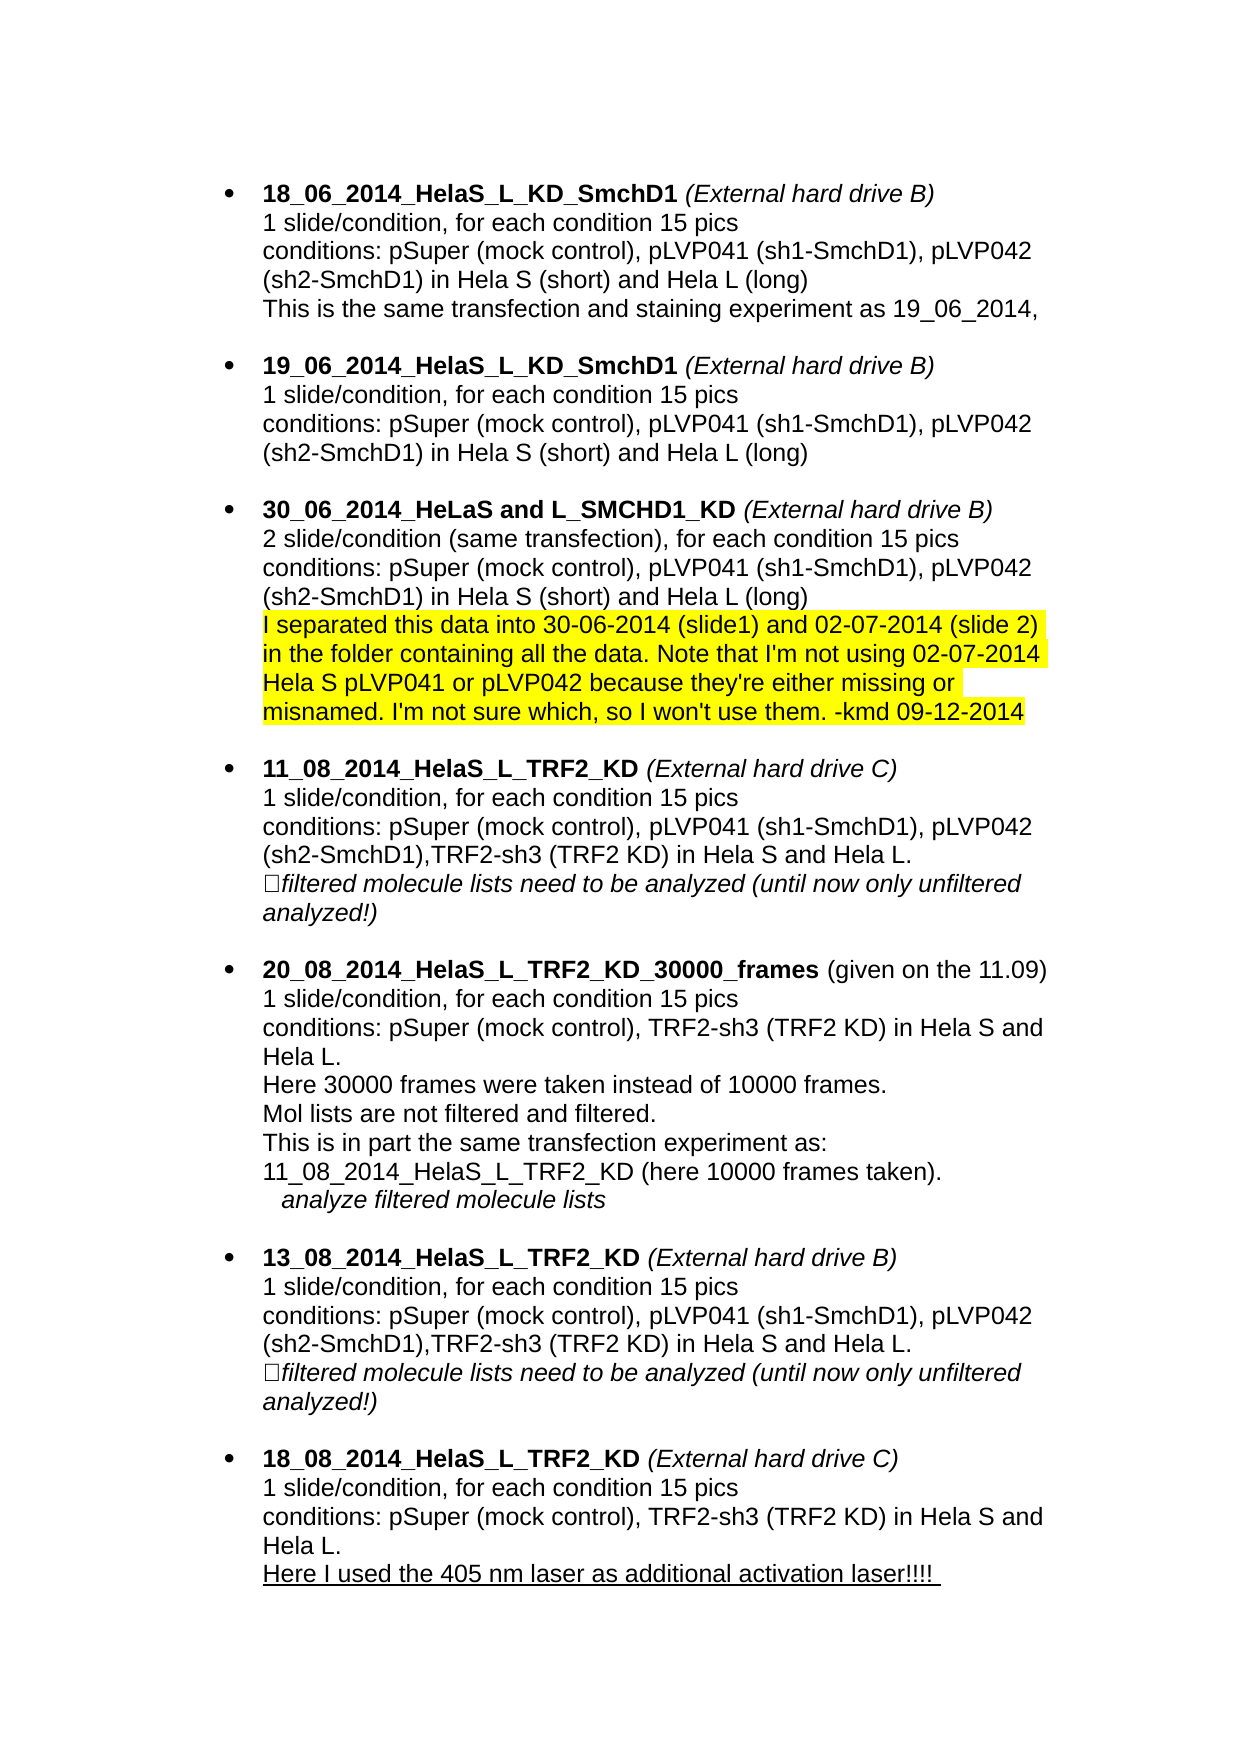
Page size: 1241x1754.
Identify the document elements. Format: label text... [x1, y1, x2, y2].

list conditions: pSuper (mock control), TRF2-sh3 (TRF2 KD) in Hela S and Hela L. [262, 1013, 1053, 1071]
list 11_08_2014_HelaS_L_TRF2_KD (External hard drive C) [225, 754, 1053, 783]
list 1 slide/condition, for each condition 15 pics [262, 208, 1053, 236]
list 1 slide/condition, for each condition 15 pics [262, 783, 1053, 812]
list Here I used the 405 nm laser as additional activation laser!!!! [262, 1559, 1053, 1588]
list 30_06_2014_HeLaS and L_SMCHD1_KD (External hard drive B) [225, 495, 1053, 524]
list 1 slide/condition, for each condition 15 pics [262, 984, 1053, 1013]
list 18_06_2014_HelaS_L_KD_SmchD1 (External hard drive B) [225, 179, 1053, 208]
list I separated this data into 30-06-2014 (slide1) and 02-07-2014 (slide 2) in the folder containing all the data. Note that I'm not using 02-07-2014 Hela S pLVP041 or pLVP042 because they're either missing or misnamed. I'm not sure which, so I won't use them. -kmd 09-12-2014 [262, 610, 1053, 725]
list conditions: pSuper (mock control), pLVP041 (sh1-SmchD1), pLVP042 (sh2-SmchD1) in Hela S (short) and Hela L (long) [262, 236, 1053, 294]
list 19_06_2014_HelaS_L_KD_SmchD1 (External hard drive B) [225, 351, 1053, 380]
list This is the same transfection and staining experiment as 19_06_2014, [262, 294, 1053, 323]
list 13_08_2014_HelaS_L_TRF2_KD (External hard drive B) [225, 1243, 1053, 1272]
list This is in part the same transfection experiment as: 11_08_2014_HelaS_L_TRF2_KD (here 10000 frames taken). [262, 1128, 1053, 1186]
list 1 slide/condition, for each condition 15 pics [262, 1473, 1053, 1502]
text filtered molecule lists need to be analyzed (until now only unfiltered analyzed!) [262, 869, 1053, 927]
list 18_08_2014_HelaS_L_TRF2_KD (External hard drive C) [225, 1444, 1053, 1473]
list conditions: pSuper (mock control), pLVP041 (sh1-SmchD1), pLVP042 (sh2-SmchD1) in Hela S (short) and Hela L (long) [262, 553, 1053, 610]
list 1 slide/condition, for each condition 15 pics [262, 380, 1053, 409]
list Here 30000 frames were taken instead of 10000 frames. [262, 1071, 1053, 1099]
list conditions: pSuper (mock control), TRF2-sh3 (TRF2 KD) in Hela S and Hela L. [262, 1502, 1053, 1559]
list filtered molecule lists need to be analyzed (until now only unfiltered analyzed!) [262, 1358, 1053, 1416]
list conditions: pSuper (mock control), pLVP041 (sh1-SmchD1), pLVP042 (sh2-SmchD1),TRF2-sh3 (TRF2 KD) in Hela S and Hela L. [262, 1301, 1053, 1358]
list 2 slide/condition (same transfection), for each condition 15 pics [262, 524, 1053, 553]
list 20_08_2014_HelaS_L_TRF2_KD_30000_frames (given on the 11.09) [225, 955, 1053, 984]
list conditions: pSuper (mock control), pLVP041 (sh1-SmchD1), pLVP042 (sh2-SmchD1) in Hela S (short) and Hela L (long) [262, 409, 1053, 466]
list conditions: pSuper (mock control), pLVP041 (sh1-SmchD1), pLVP042 (sh2-SmchD1),TRF2-sh3 (TRF2 KD) in Hela S and Hela L. [262, 812, 1053, 869]
list 1 slide/condition, for each condition 15 pics [262, 1272, 1053, 1301]
text analyze filtered molecule lists [187, 1186, 1053, 1214]
list Mol lists are not filtered and filtered. [262, 1099, 1053, 1128]
